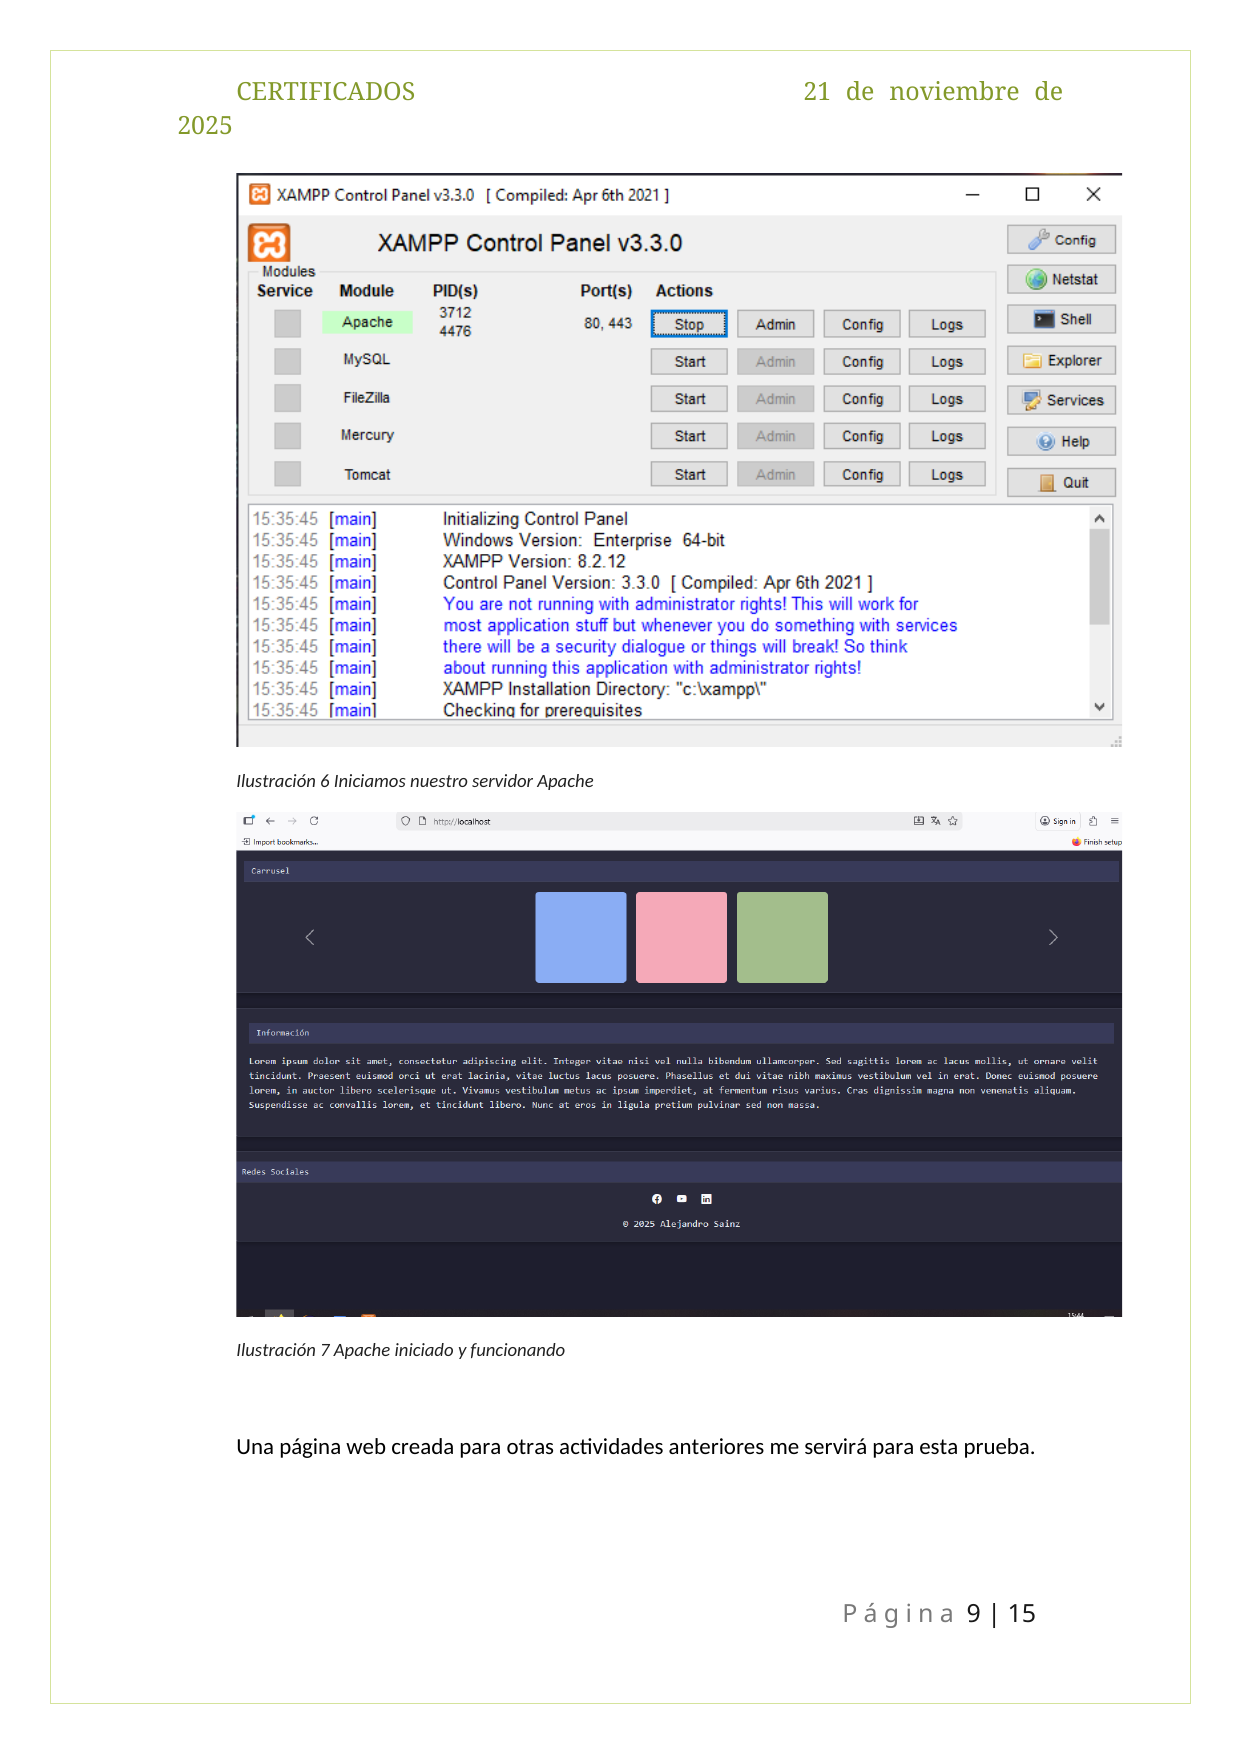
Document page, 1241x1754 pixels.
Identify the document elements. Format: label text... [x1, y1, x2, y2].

text Una página web creada para otras actividades anteriores me servirá para esta prueba. [177, 1432, 1063, 1460]
text Ilustración 7 Apache iniciado y funcionando [177, 1339, 1063, 1362]
text Ilustración 6 Iniciamos nuestro servidor Apache [177, 769, 1063, 792]
